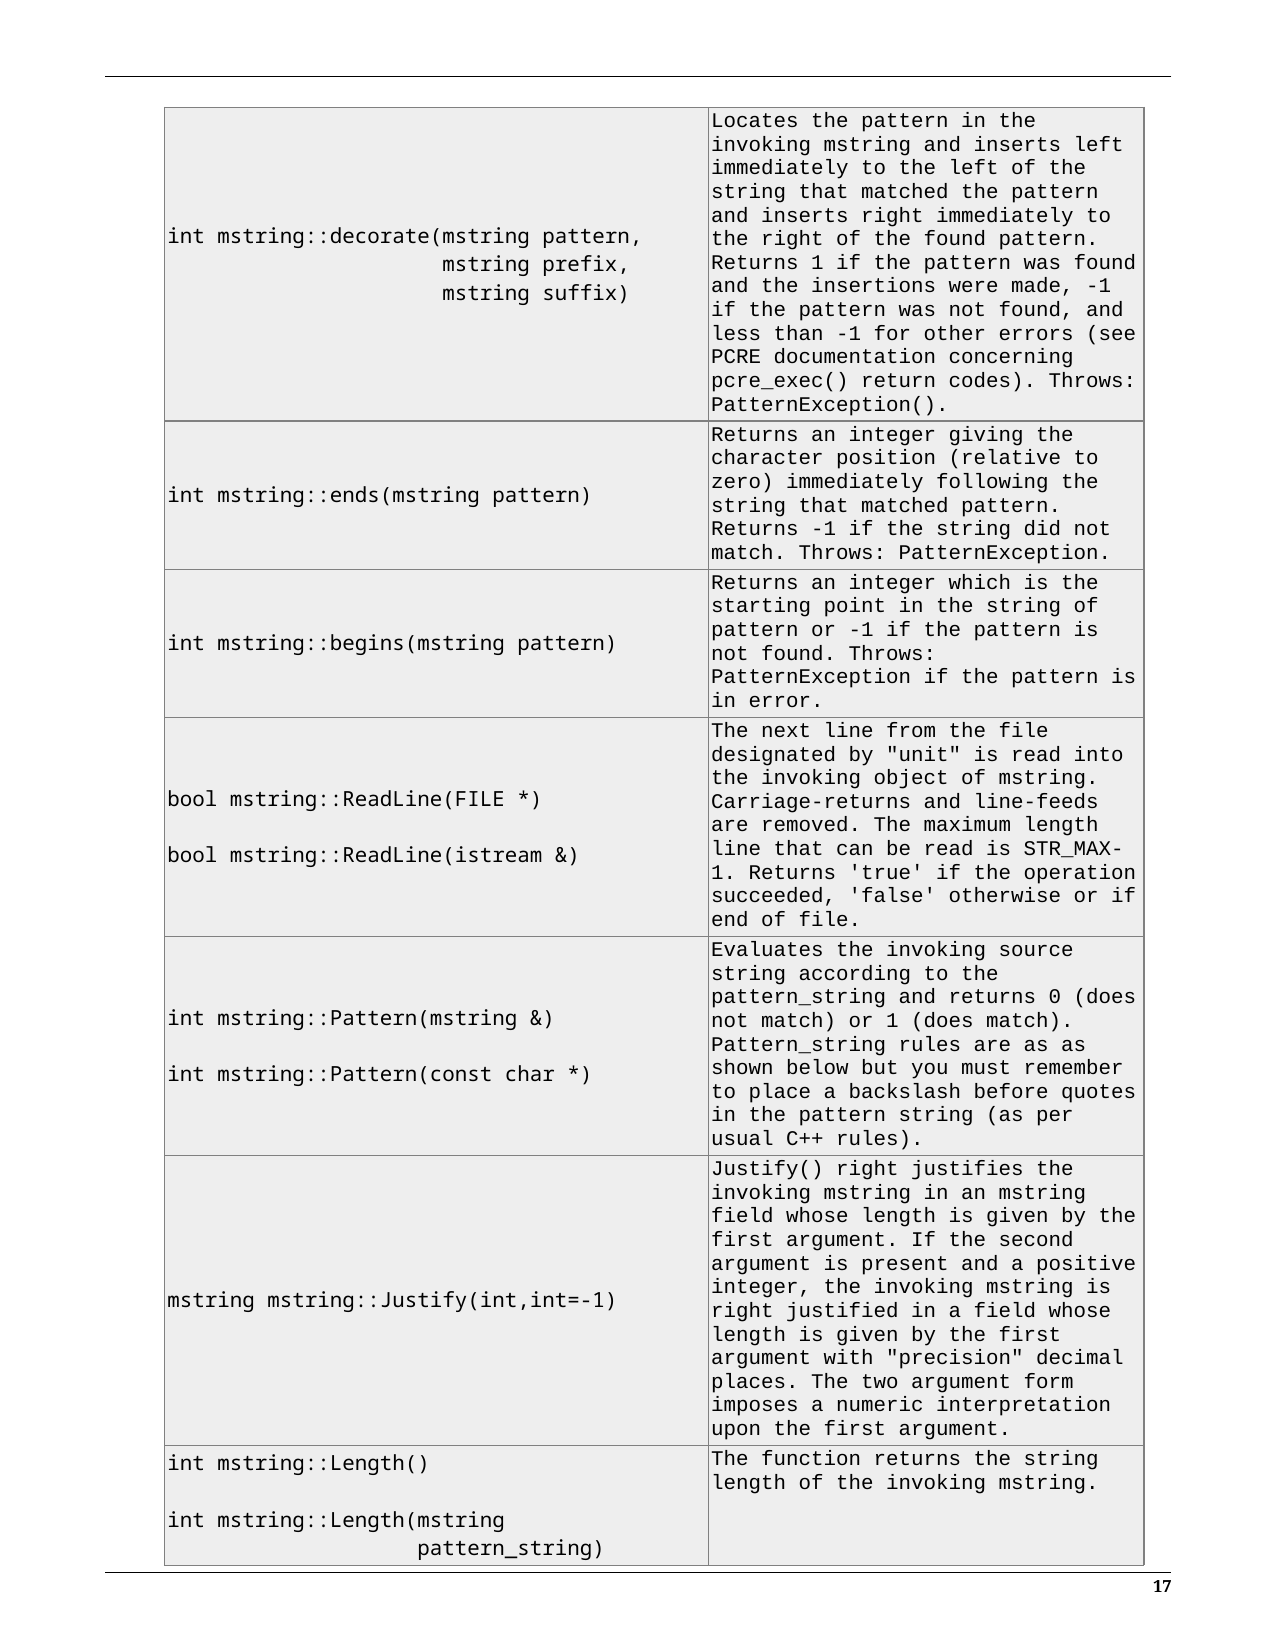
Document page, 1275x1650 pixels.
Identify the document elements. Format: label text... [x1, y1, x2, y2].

table_cell The function returns the string length of the invoking mstring. [709, 1446, 1143, 1565]
table_cell Evaluates the invoking source string according to the pattern_string and returns 0 (does not match) or 1 (does match). Pattern_string rules are as as shown below but you must remember to place a backslash before quotes in the pattern string (as per usual C++ rules). [709, 937, 1143, 1155]
table_cell int mstring::ends(mstring pattern) [165, 422, 708, 568]
table_cell Justify() right justifies the invoking mstring in an mstring field whose length is given by the first argument. If the second argument is present and a positive integer, the invoking mstring is right justified in a field whose length is given by the first argument with "precision" decimal places. The two argument form imposes a numeric interpretation upon the first argument. [709, 1156, 1143, 1445]
table_cell int mstring::begins(mstring pattern) [165, 570, 708, 717]
table_cell int mstring::Pattern(mstring &) int mstring::Pattern(const char *) [165, 937, 708, 1155]
table_cell bool mstring::ReadLine(FILE *) bool mstring::ReadLine(istream &) [165, 718, 708, 936]
table_cell Locates the pattern in the invoking mstring and inserts left immediately to the left of the string that matched the pattern and inserts right immediately to the right of the found pattern. Returns 1 if the pattern was found and the insertions were made, -1 if the pattern was not found, and less than -1 for other errors (see PCRE documentation concerning pcre_exec() return codes). Throws: PatternException(). [709, 108, 1143, 420]
table_cell Returns an integer which is the starting point in the string of pattern or -1 if the pattern is not found. Throws: PatternException if the pattern is in error. [709, 570, 1143, 717]
table_cell int mstring::Length() int mstring::Length(mstring pattern_string) [165, 1446, 708, 1565]
table_cell mstring mstring::Justify(int,int=-1) [165, 1156, 708, 1445]
table_cell The next line from the file designated by "unit" is read into the invoking object of mstring. Carriage-returns and line-feeds are removed. The maximum length line that can be read is STR_MAX-1. Returns 'true' if the operation succeeded, 'false' otherwise or if end of file. [709, 718, 1143, 936]
table_cell int mstring::decorate(mstring pattern, mstring prefix, mstring suffix) [165, 108, 708, 420]
